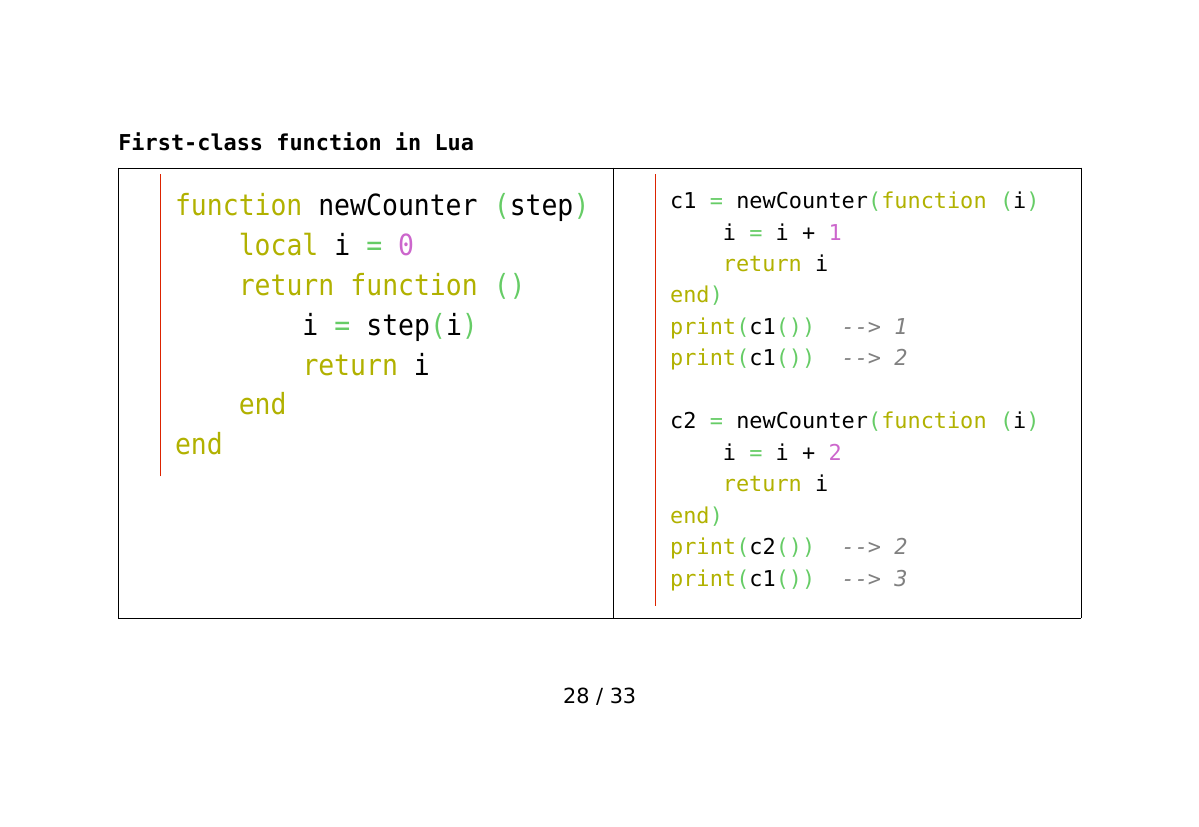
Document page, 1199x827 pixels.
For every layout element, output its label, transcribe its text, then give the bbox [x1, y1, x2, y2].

title First-class function in Lua [118, 130, 1081, 156]
table_header c1 = newCounter(function (i) i = i + 1 return i end) print(c1()) --> 1 print(c1()) --> 2 c2 = newCounter(function (i) i = i + 2 return i end) print(c2()) --> 2 print(c1()) --> 3 [614, 169, 1081, 618]
table_header function newCounter (step) local i = 0 return function () i = step(i) return i end end [119, 169, 613, 618]
